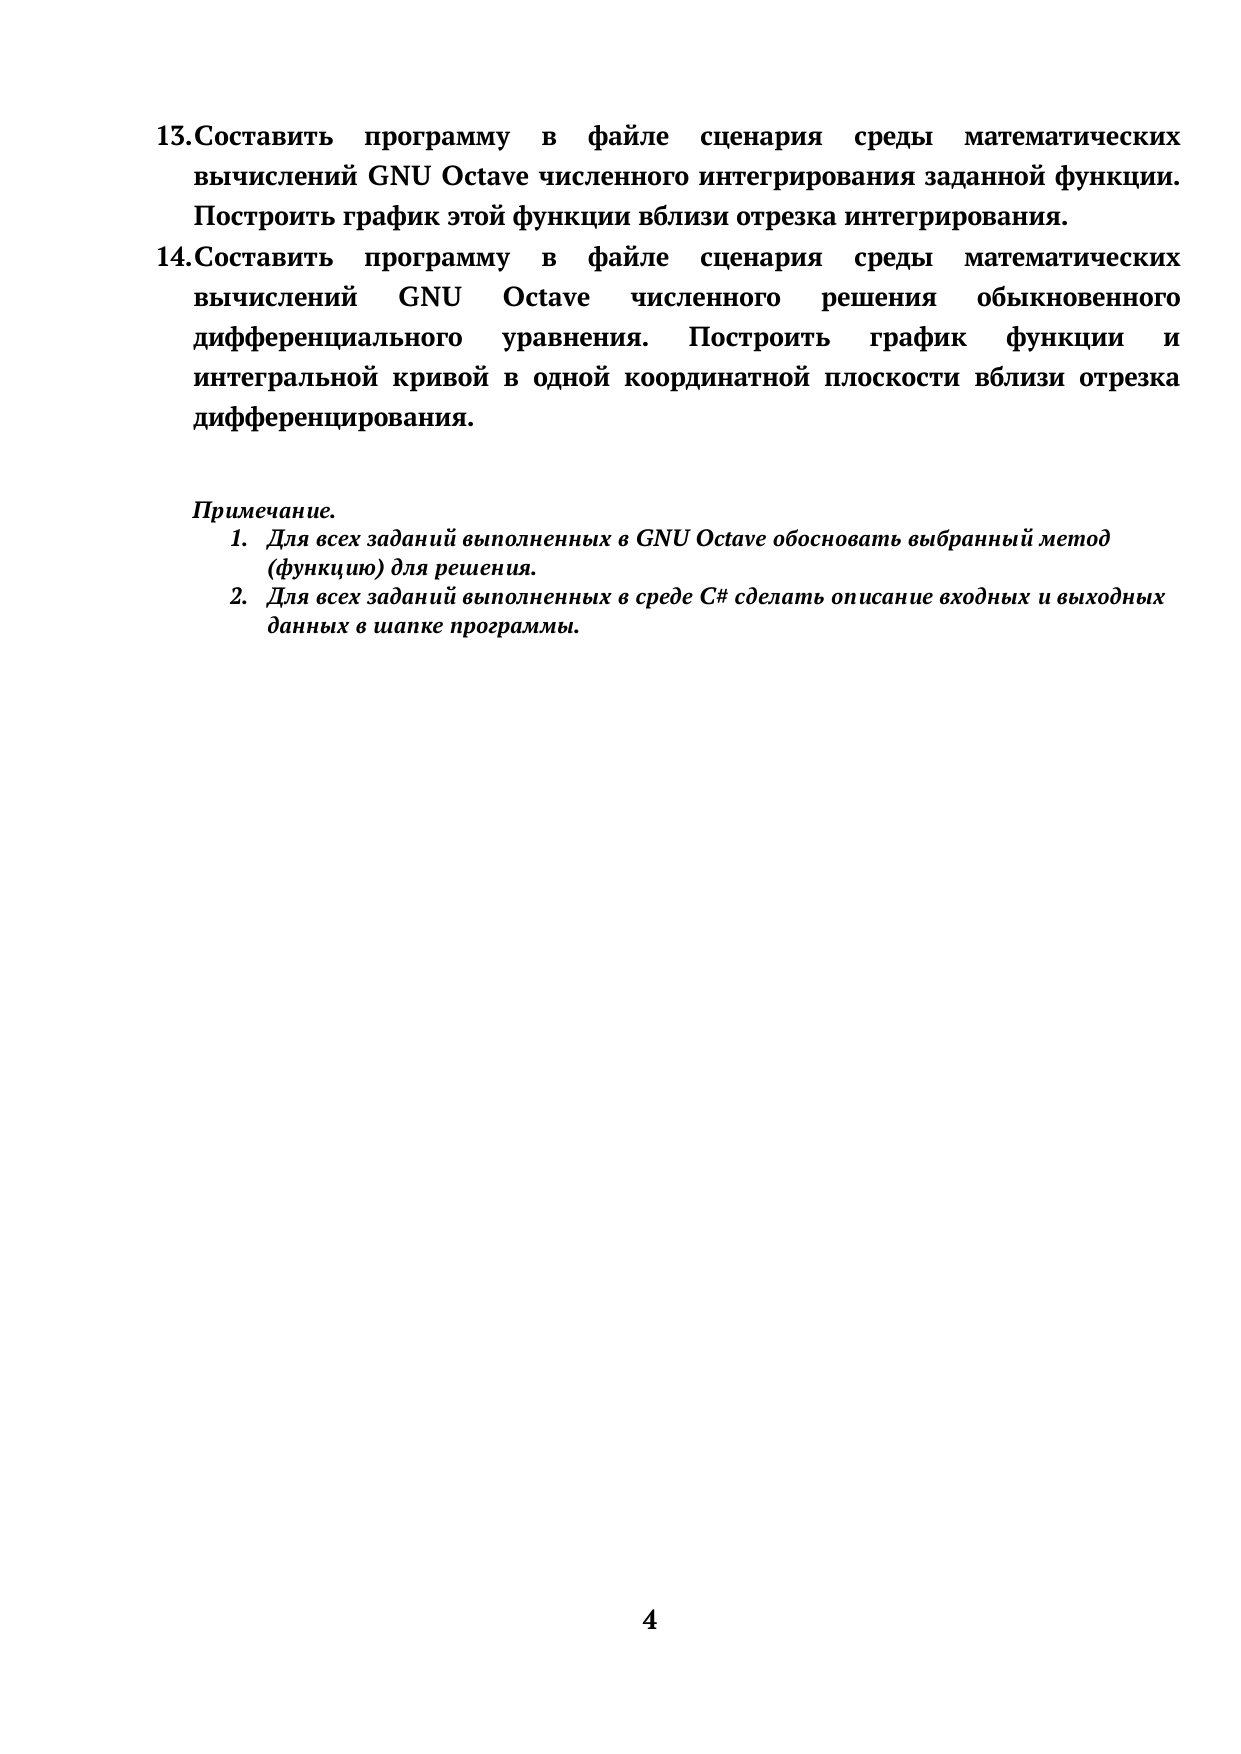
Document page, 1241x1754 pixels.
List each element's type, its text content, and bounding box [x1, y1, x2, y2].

list Для всех заданий выполненных в среде C# сделать описание входных и выходных данных в шапке программы. [229, 581, 1181, 638]
text Примечание. [192, 495, 1181, 523]
list Для всех заданий выполненных в GNU Octave обосновать выбранный метод (функцию) для решения. [229, 523, 1181, 581]
list Составить программу в файле сценария среды математических вычислений GNU Octave численного решения обыкновенного дифференциального уравнения. Построить график функции и интегральной кривой в одной координатной плоскости вблизи отрезка дифференцирования. [156, 239, 1181, 433]
list Составить программу в файле сценария среды математических вычислений GNU Octave численного интегрирования заданной функции. Построить график этой функции вблизи отрезка интегрирования. [156, 118, 1181, 232]
